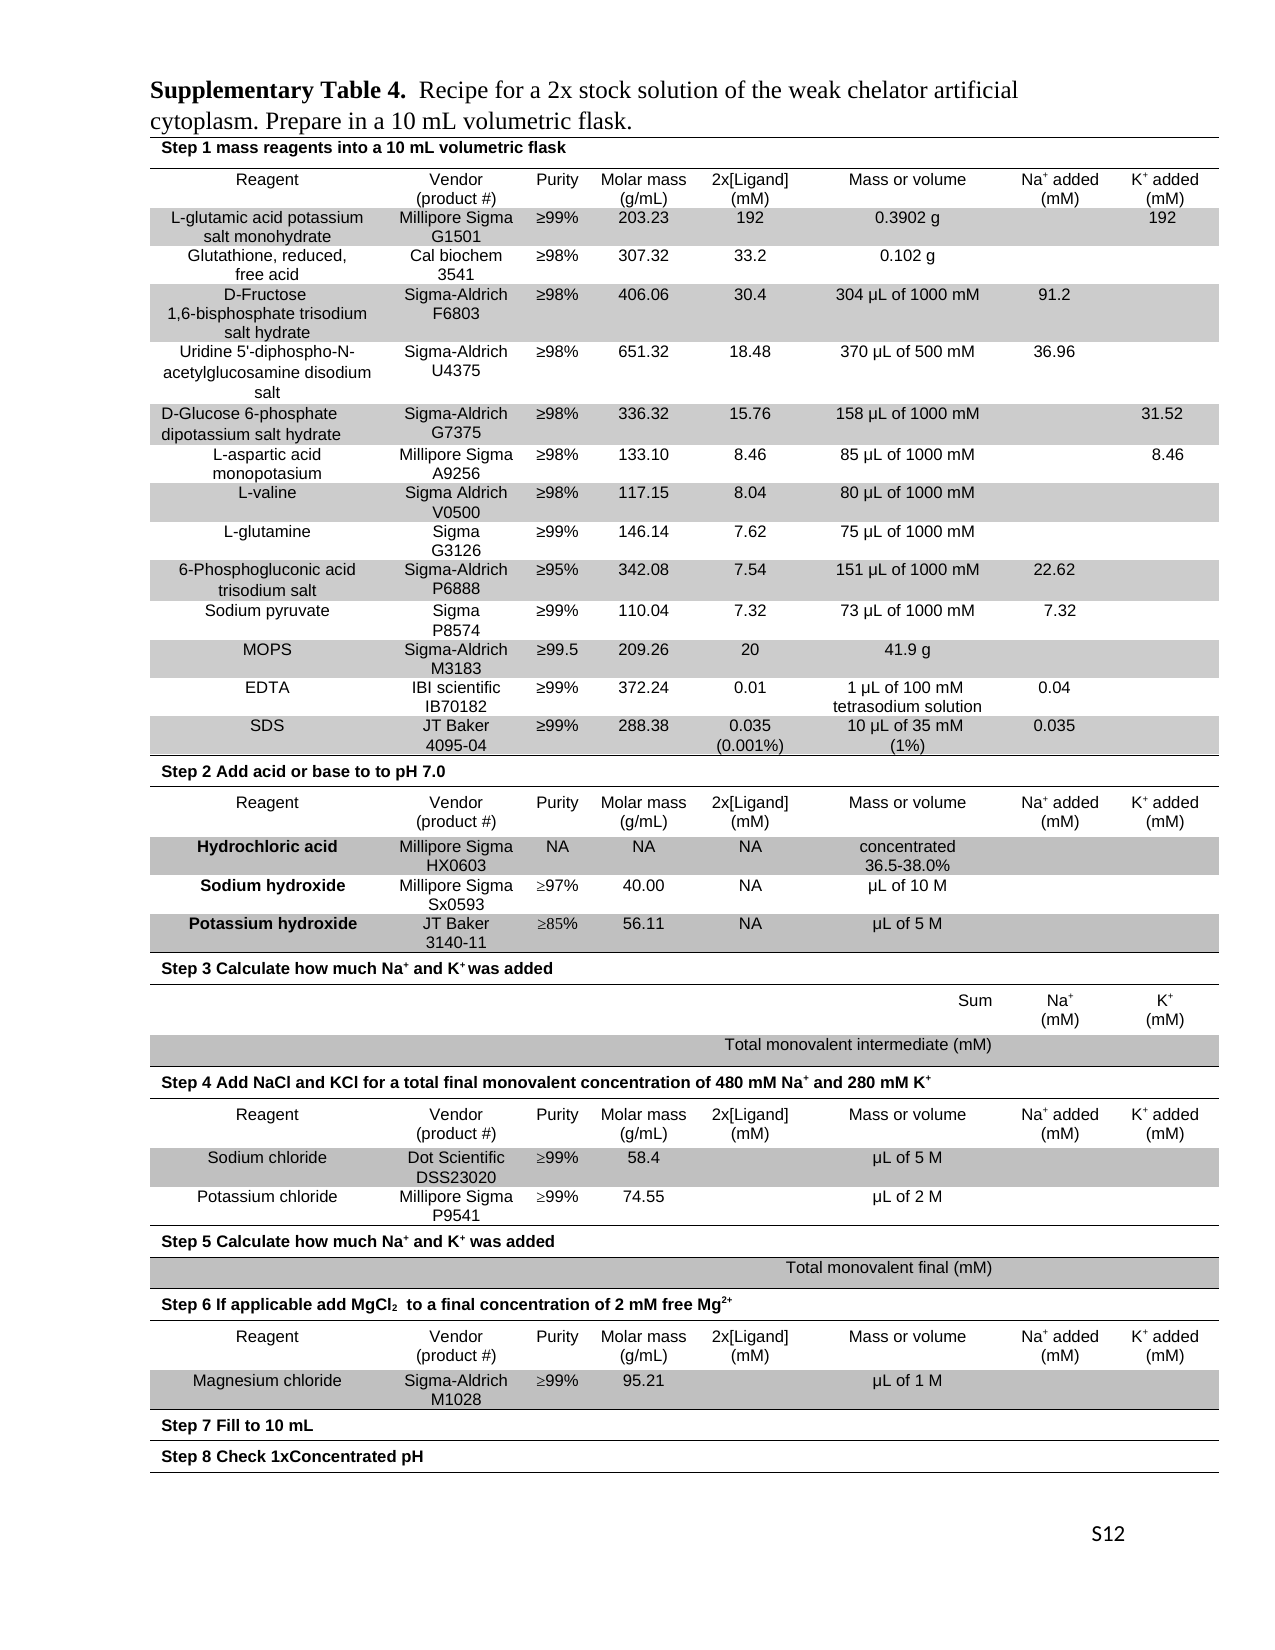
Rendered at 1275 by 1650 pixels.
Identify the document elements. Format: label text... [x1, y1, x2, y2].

table_cell 203.23 [587, 208, 689, 246]
table_cell 41.9 g [800, 640, 1003, 678]
table_cell IBI scientific IB70182 [384, 678, 516, 716]
table_cell 651.32 [587, 342, 689, 404]
table_cell [1003, 483, 1105, 522]
table_cell Na+ added (mM) [1003, 1099, 1105, 1148]
table_cell 336.32 [587, 404, 689, 445]
table_cell Vendor (product #) [384, 787, 516, 837]
table_cell NA [689, 914, 800, 952]
table_cell Vendor (product #) [384, 1321, 516, 1370]
table_cell 406.06 [587, 284, 689, 342]
table_cell [1105, 640, 1219, 678]
table_cell K+ added (mM) [1105, 169, 1219, 208]
table_cell Purity [516, 169, 587, 208]
table_cell Molar mass (g/mL) [587, 1099, 689, 1148]
table_cell 8.04 [689, 483, 800, 522]
table_cell Mass or volume [800, 787, 1003, 837]
table_cell [1105, 716, 1219, 754]
table_cell Purity [516, 1099, 587, 1148]
table_cell Sigma G3126 [384, 522, 516, 560]
table_cell [1003, 404, 1105, 445]
table_cell Sigma Aldrich V0500 [384, 483, 516, 522]
table_cell Na+ added (mM) [1003, 169, 1105, 208]
table_cell MOPS [150, 640, 384, 678]
table_cell K+ added (mM) [1105, 1099, 1219, 1148]
table_cell Sum [150, 985, 1003, 1034]
table_cell 74.55 [587, 1187, 689, 1225]
table_cell 192 [689, 208, 800, 246]
table_cell [1105, 837, 1219, 875]
table_cell μL of 5 M [800, 914, 1003, 952]
table_cell NA [587, 837, 689, 875]
table_cell L-glutamine [150, 522, 384, 560]
table_cell 0.102 g [800, 246, 1003, 284]
table_cell 20 [689, 640, 800, 678]
table_cell [1003, 914, 1105, 952]
table_cell Total monovalent final (mM) [150, 1258, 1003, 1288]
table_cell 192 [1105, 208, 1219, 246]
table_cell EDTA [150, 678, 384, 716]
text Supplementary Table 4. Recipe for a 2x stock solution of the weak chelator artificial cytoplasm. Prepare in a 10 mL volumetric flask. [150, 75, 1125, 135]
table_cell Dot Scientific DSS23020 [384, 1148, 516, 1187]
table_cell L-glutamic acid potassium salt monohydrate [150, 208, 384, 246]
table_cell [1105, 914, 1219, 952]
table_cell [1003, 445, 1105, 483]
table_cell 18.48 [689, 342, 800, 404]
table_cell 22.62 [1003, 560, 1105, 601]
table_cell [1105, 522, 1219, 560]
table_cell Millipore Sigma HX0603 [384, 837, 516, 875]
table_cell 0.01 [689, 678, 800, 716]
table_cell μL of 1 M [800, 1370, 1003, 1409]
table_cell [1003, 208, 1105, 246]
table_cell ≥99% [516, 522, 587, 560]
table_cell 6-Phosphogluconic acid trisodium salt [150, 560, 384, 601]
table_cell ≥99% [516, 1148, 587, 1187]
table_cell [1003, 875, 1105, 914]
table_cell Millipore Sigma A9256 [384, 445, 516, 483]
table_cell Na+ added (mM) [1003, 787, 1105, 837]
table_cell 117.15 [587, 483, 689, 522]
table_cell Reagent [150, 1321, 384, 1370]
table_cell [689, 1187, 800, 1225]
table_cell Molar mass (g/mL) [587, 169, 689, 208]
table_cell D-Glucose 6-phosphate dipotassium salt hydrate [150, 404, 384, 445]
table_cell ≥98% [516, 342, 587, 404]
table_cell L-valine [150, 483, 384, 522]
table_cell Reagent [150, 1099, 384, 1148]
table_cell [1105, 284, 1219, 342]
table_cell [1003, 1370, 1105, 1409]
table_cell Molar mass (g/mL) [587, 787, 689, 837]
table_cell concentrated 36.5-38.0% [800, 837, 1003, 875]
table_cell 85 μL of 1000 mM [800, 445, 1003, 483]
table_cell Sigma P8574 [384, 601, 516, 639]
table_cell NA [516, 837, 587, 875]
table_cell Vendor (product #) [384, 169, 516, 208]
table_cell Sigma-Aldrich U4375 [384, 342, 516, 404]
table_cell 75 μL of 1000 mM [800, 522, 1003, 560]
table_cell [1105, 875, 1219, 914]
table_cell D-Fructose 1,6-bisphosphate trisodium salt hydrate [150, 284, 384, 342]
table_cell μL of 2 M [800, 1187, 1003, 1225]
table_cell Cal biochem 3541 [384, 246, 516, 284]
table_cell 0.04 [1003, 678, 1105, 716]
table_cell 146.14 [587, 522, 689, 560]
table_cell Reagent [150, 169, 384, 208]
table_cell 304 μL of 1000 mM [800, 284, 1003, 342]
table_cell μL of 5 M [800, 1148, 1003, 1187]
table_cell [1003, 1148, 1105, 1187]
table_cell μL of 10 M [800, 875, 1003, 914]
table_cell Sigma-Aldrich M3183 [384, 640, 516, 678]
table_cell Sigma-Aldrich F6803 [384, 284, 516, 342]
table_cell Molar mass (g/mL) [587, 1321, 689, 1370]
table_cell 8.46 [689, 445, 800, 483]
table_cell 288.38 [587, 716, 689, 754]
table_cell 91.2 [1003, 284, 1105, 342]
table_cell Mass or volume [800, 1099, 1003, 1148]
table_cell 7.62 [689, 522, 800, 560]
table_cell ≥99% [516, 208, 587, 246]
table_cell 58.4 [587, 1148, 689, 1187]
table_cell K+ (mM) [1105, 985, 1219, 1034]
table_cell Millipore Sigma Sx0593 [384, 875, 516, 914]
table_cell [1003, 1035, 1105, 1066]
table_cell Total monovalent intermediate (mM) [150, 1035, 1003, 1066]
table_cell 33.2 [689, 246, 800, 284]
table_cell K+ added (mM) [1105, 1321, 1219, 1370]
table_cell ≥95% [516, 560, 587, 601]
table_cell 307.32 [587, 246, 689, 284]
table_cell Mass or volume [800, 1321, 1003, 1370]
table_header Step 1 mass reagents into a 10 mL volumetric flask [150, 138, 1219, 168]
table_cell 209.26 [587, 640, 689, 678]
table_cell 342.08 [587, 560, 689, 601]
table_cell ≥99.5 [516, 640, 587, 678]
table_cell Step 3 Calculate how much Na+ and K+ was added [150, 953, 1219, 984]
table_cell [1105, 342, 1219, 404]
table_cell [1105, 678, 1219, 716]
table_cell 151 μL of 1000 mM [800, 560, 1003, 601]
table_cell 56.11 [587, 914, 689, 952]
table_cell Hydrochloric acid [150, 837, 384, 875]
table_cell ≥97% [516, 875, 587, 914]
table_cell SDS [150, 716, 384, 754]
table_cell 80 μL of 1000 mM [800, 483, 1003, 522]
table_cell 1 μL of 100 mM tetrasodium solution [800, 678, 1003, 716]
table_cell ≥85% [516, 914, 587, 952]
table_cell NA [689, 875, 800, 914]
table_cell Sigma-Aldrich G7375 [384, 404, 516, 445]
table_cell [1105, 483, 1219, 522]
table_cell ≥99% [516, 1187, 587, 1225]
table_cell [1003, 1187, 1105, 1225]
table_cell Step 4 Add NaCl and KCl for a total final monovalent concentration of 480 mM Na+ and 280 mM K+ [150, 1067, 1219, 1097]
table_cell 158 μL of 1000 mM [800, 404, 1003, 445]
table_cell 36.96 [1003, 342, 1105, 404]
table_cell Step 7 Fill to 10 mL [150, 1410, 1219, 1440]
table_cell [1105, 1187, 1219, 1225]
table_cell L-aspartic acid monopotasium [150, 445, 384, 483]
table_cell 0.035 (0.001%) [689, 716, 800, 754]
table_cell Millipore Sigma P9541 [384, 1187, 516, 1225]
table_cell ≥98% [516, 483, 587, 522]
table_cell 0.035 [1003, 716, 1105, 754]
table_cell 370 μL of 500 mM [800, 342, 1003, 404]
table_cell 110.04 [587, 601, 689, 639]
table_cell 8.46 [1105, 445, 1219, 483]
table_cell ≥98% [516, 445, 587, 483]
table_cell ≥98% [516, 246, 587, 284]
table_cell ≥99% [516, 678, 587, 716]
table_cell Sodium hydroxide [150, 875, 384, 914]
table_cell Purity [516, 787, 587, 837]
table_cell ≥98% [516, 284, 587, 342]
table_cell 7.32 [689, 601, 800, 639]
table_cell JT Baker 3140-11 [384, 914, 516, 952]
table_cell Step 2 Add acid or base to to pH 7.0 [150, 756, 1219, 786]
table_cell Vendor (product #) [384, 1099, 516, 1148]
table_cell ≥98% [516, 404, 587, 445]
table_cell Sodium chloride [150, 1148, 384, 1187]
table_cell JT Baker 4095-04 [384, 716, 516, 754]
table_cell 2x[Ligand] (mM) [689, 1321, 800, 1370]
table_cell 31.52 [1105, 404, 1219, 445]
table_cell ≥99% [516, 601, 587, 639]
table_cell Step 5 Calculate how much Na+ and K+ was added [150, 1226, 1219, 1257]
table_cell [1003, 246, 1105, 284]
table_cell [689, 1148, 800, 1187]
table_cell Magnesium chloride [150, 1370, 384, 1409]
table_cell ≥99% [516, 716, 587, 754]
table_cell 133.10 [587, 445, 689, 483]
table_cell [1105, 1035, 1219, 1066]
table_cell 95.21 [587, 1370, 689, 1409]
table_cell [1105, 1370, 1219, 1409]
table_cell 2x[Ligand] (mM) [689, 169, 800, 208]
table_cell 15.76 [689, 404, 800, 445]
table_cell Potassium chloride [150, 1187, 384, 1225]
table_cell 2x[Ligand] (mM) [689, 787, 800, 837]
table_cell [1003, 522, 1105, 560]
table_cell [1105, 1258, 1219, 1288]
table_cell 7.54 [689, 560, 800, 601]
table_cell ≥99% [516, 1370, 587, 1409]
table_cell Reagent [150, 787, 384, 837]
table_cell 7.32 [1003, 601, 1105, 639]
table_cell NA [689, 837, 800, 875]
table_cell Potassium hydroxide [150, 914, 384, 952]
table_cell 10 μL of 35 mM (1%) [800, 716, 1003, 754]
table_cell [1105, 246, 1219, 284]
table_cell Mass or volume [800, 169, 1003, 208]
table_cell Step 8 Check 1xConcentrated pH [150, 1441, 1219, 1472]
table_cell Sigma-Aldrich M1028 [384, 1370, 516, 1409]
table_cell 30.4 [689, 284, 800, 342]
table_cell [1003, 837, 1105, 875]
table_cell 372.24 [587, 678, 689, 716]
table_cell 0.3902 g [800, 208, 1003, 246]
table_cell 2x[Ligand] (mM) [689, 1099, 800, 1148]
table_cell Glutathione, reduced, free acid [150, 246, 384, 284]
table_cell [1003, 640, 1105, 678]
table_cell Uridine 5'-diphospho-N-acetylglucosamine disodium salt [150, 342, 384, 404]
table_cell Sigma-Aldrich P6888 [384, 560, 516, 601]
table_cell [1105, 560, 1219, 601]
table_cell K+ added (mM) [1105, 787, 1219, 837]
table_cell Step 6 If applicable add MgCl2 to a final concentration of 2 mM free Mg2+ [150, 1289, 1219, 1319]
table_cell [1105, 1148, 1219, 1187]
table_cell [1003, 1258, 1105, 1288]
table_cell [689, 1370, 800, 1409]
table_cell Purity [516, 1321, 587, 1370]
table_cell 40.00 [587, 875, 689, 914]
table_cell Millipore Sigma G1501 [384, 208, 516, 246]
table_cell Sodium pyruvate [150, 601, 384, 639]
table_cell [1105, 601, 1219, 639]
table_cell Na+ added (mM) [1003, 1321, 1105, 1370]
table_cell Na+ (mM) [1003, 985, 1105, 1034]
table_cell 73 μL of 1000 mM [800, 601, 1003, 639]
